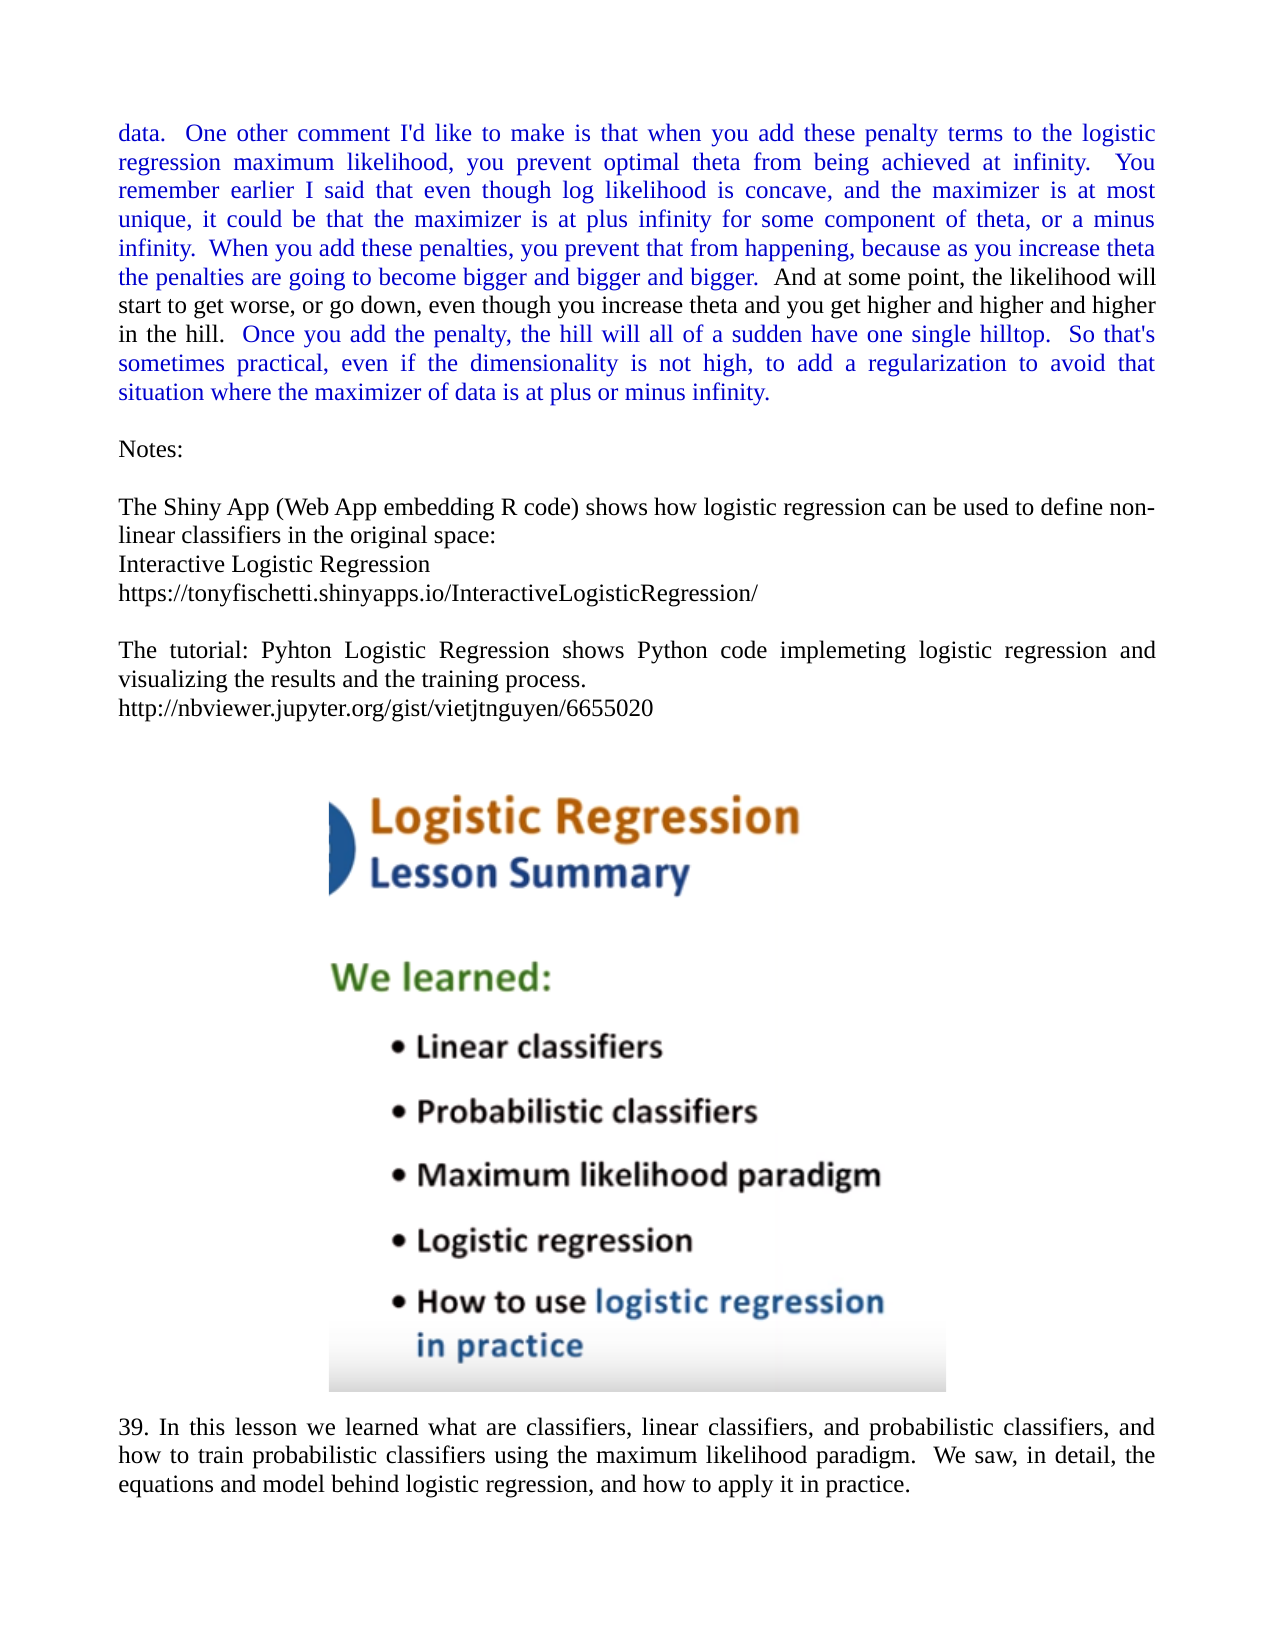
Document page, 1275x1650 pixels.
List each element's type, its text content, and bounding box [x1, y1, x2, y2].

text The tutorial: Pyhton Logistic Regression shows Python code implemeting logistic regression and visualizing the results and the training process. [118, 636, 1157, 693]
text http://nbviewer.jupyter.org/gist/vietjtnguyen/6655020 [118, 693, 1157, 722]
text data. One other comment I'd like to make is that when you add these penalty terms to the logistic regression maximum likelihood, you prevent optimal theta from being achieved at infinity. You remember earlier I said that even though log likelihood is concave, and the maximizer is at most unique, it could be that the maximizer is at plus infinity for some component of theta, or a minus infinity. When you add these penalties, you prevent that from happening, because as you increase theta the penalties are going to become bigger and bigger and bigger. And at some point, the likelihood will start to get worse, or go down, even though you increase theta and you get higher and higher and higher in the hill. Once you add the penalty, the hill will all of a sudden have one single hilltop. So that's sometimes practical, even if the dimensionality is not high, to add a regularization to avoid that situation where the maximizer of data is at plus or minus infinity. [118, 118, 1157, 406]
picture [328, 779, 947, 1392]
text https://tonyfischetti.shinyapps.io/InteractiveLogisticRegression/ [118, 578, 1157, 607]
text Notes: [118, 434, 1157, 463]
text 39. In this lesson we learned what are classifiers, linear classifiers, and probabilistic classifiers, and how to train probabilistic classifiers using the maximum likelihood paradigm. We saw, in detail, the equations and model behind logistic regression, and how to apply it in practice. [118, 1412, 1157, 1498]
text Interactive Logistic Regression [118, 549, 1157, 578]
text The Shiny App (Web App embedding R code) shows how logistic regression can be used to define non-linear classifiers in the original space: [118, 492, 1157, 549]
